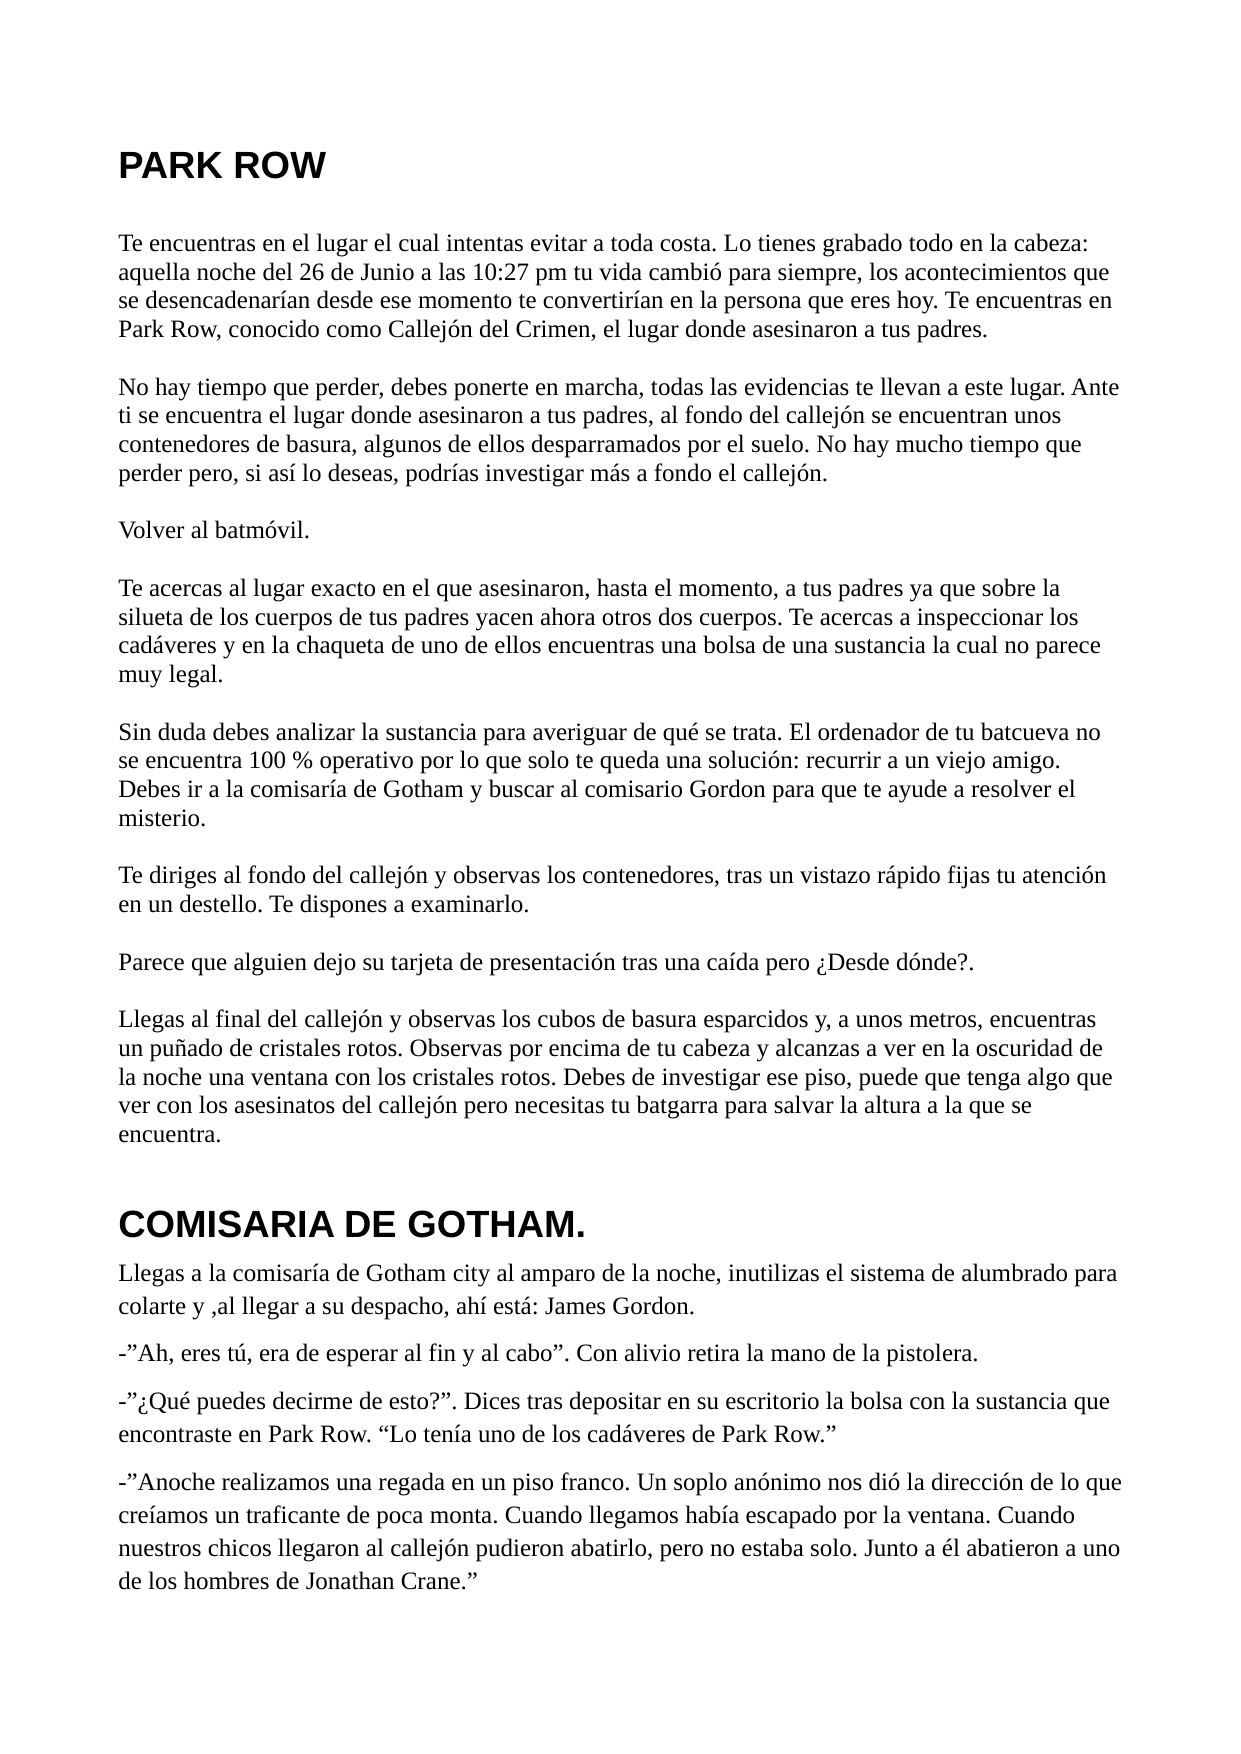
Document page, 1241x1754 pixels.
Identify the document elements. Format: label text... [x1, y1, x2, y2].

text Volver al batmóvil. [118, 516, 1122, 544]
text Parece que alguien dejo su tarjeta de presentación tras una caída pero ¿Desde dónde?. [118, 947, 1122, 976]
text Te diriges al fondo del callejón y observas los contenedores, tras un vistazo rápido fijas tu atención en un destello. Te dispones a examinarlo. [118, 861, 1122, 918]
subtitle COMISARIA DE GOTHAM. [118, 1202, 1122, 1245]
subtitle PARK ROW [118, 143, 1122, 187]
text Te encuentras en el lugar el cual intentas evitar a toda costa. Lo tienes grabado todo en la cabeza: aquella noche del 26 de Junio a las 10:27 pm tu vida cambió para siempre, los acontecimientos que se desencadenarían desde ese momento te convertirían en la persona que eres hoy. Te encuentras en Park Row, conocido como Callejón del Crimen, el lugar donde asesinaron a tus padres. [118, 228, 1122, 343]
text Sin duda debes analizar la sustancia para averiguar de qué se trata. El ordenador de tu batcueva no se encuentra 100 % operativo por lo que solo te queda una solución: recurrir a un viejo amigo. Debes ir a la comisaría de Gotham y buscar al comisario Gordon para que te ayude a resolver el misterio. [118, 717, 1122, 832]
text No hay tiempo que perder, debes ponerte en marcha, todas las evidencias te llevan a este lugar. Ante ti se encuentra el lugar donde asesinaron a tus padres, al fondo del callejón se encuentran unos contenedores de basura, algunos de ellos desparramados por el suelo. No hay mucho tiempo que perder pero, si así lo deseas, podrías investigar más a fondo el callejón. [118, 372, 1122, 487]
text Llegas al final del callejón y observas los cubos de basura esparcidos y, a unos metros, encuentras un puñado de cristales rotos. Observas por encima de tu cabeza y alcanzas a ver en la oscuridad de la noche una ventana con los cristales rotos. Debes de investigar ese piso, puede que tenga algo que ver con los asesinatos del callejón pero necesitas tu batgarra para salvar la altura a la que se encuentra. [118, 1004, 1122, 1148]
text Te acercas al lugar exacto en el que asesinaron, hasta el momento, a tus padres ya que sobre la silueta de los cuerpos de tus padres yacen ahora otros dos cuerpos. Te acercas a inspeccionar los cadáveres y en la chaqueta de uno de ellos encuentras una bolsa de una sustancia la cual no parece muy legal. [118, 573, 1122, 688]
text -”Anoche realizamos una regada en un piso franco. Un soplo anónimo nos dió la dirección de lo que creíamos un traficante de poca monta. Cuando llegamos había escapado por la ventana. Cuando nuestros chicos llegaron al callejón pudieron abatirlo, pero no estaba solo. Junto a él abatieron a uno de los hombres de Jonathan Crane.” [118, 1467, 1122, 1594]
text -”¿Qué puedes decirme de esto?”. Dices tras depositar en su escritorio la bolsa con la sustancia que encontraste en Park Row. “Lo tenía uno de los cadáveres de Park Row.” [118, 1386, 1122, 1448]
text Llegas a la comisaría de Gotham city al amparo de la noche, inutilizas el sistema de alumbrado para colarte y ,al llegar a su despacho, ahí está: James Gordon. [118, 1258, 1122, 1320]
text -”Ah, eres tú, era de esperar al fin y al cabo”. Con alivio retira la mano de la pistolera. [118, 1338, 1122, 1367]
